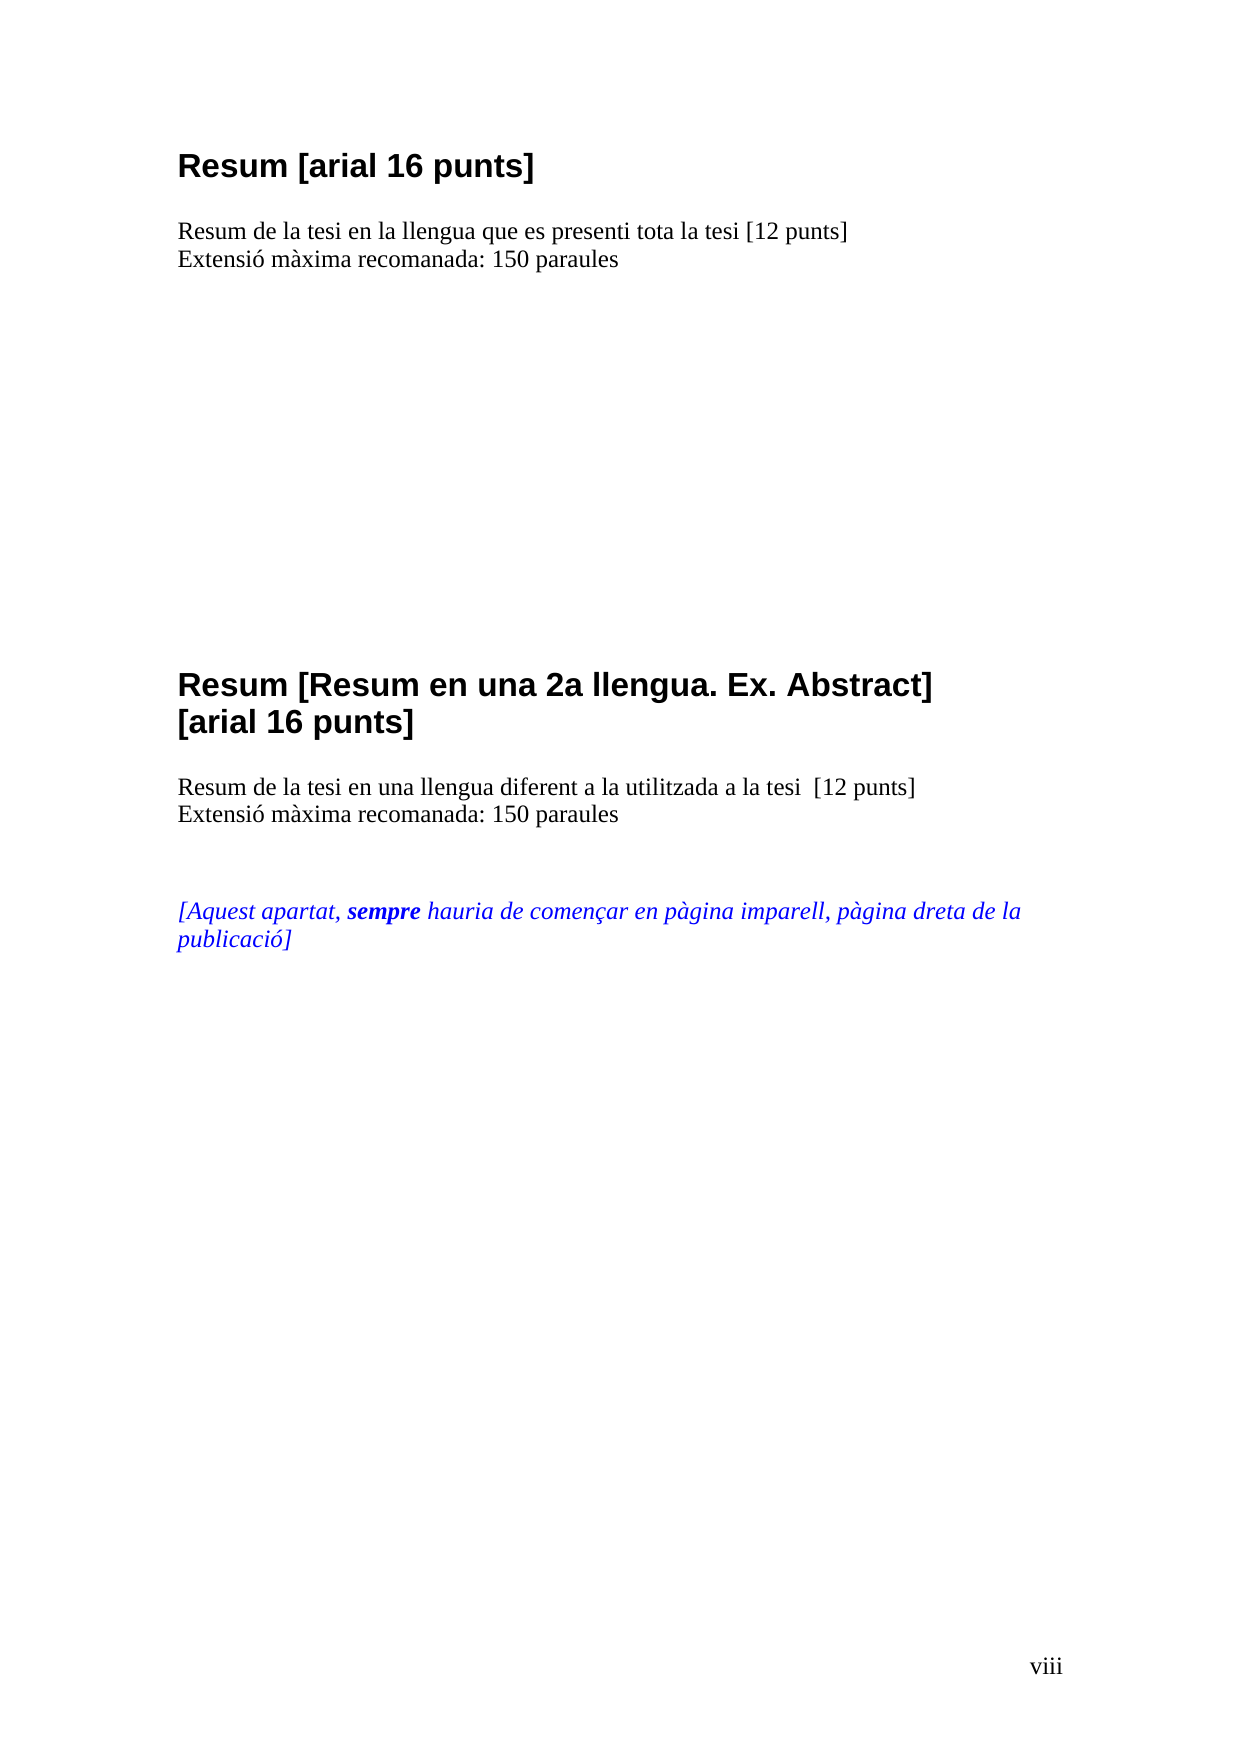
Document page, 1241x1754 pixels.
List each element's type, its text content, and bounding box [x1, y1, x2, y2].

text [Aquest apartat, sempre hauria de començar en pàgina imparell, pàgina dreta de la publicació] [177, 897, 1063, 953]
text Resum [arial 16 punts] [177, 148, 1063, 185]
text Extensió màxima recomanada: 150 paraules [177, 800, 1063, 828]
text Resum de la tesi en una llengua diferent a la utilitzada a la tesi [12 punts] [177, 773, 1063, 800]
text Resum de la tesi en la llengua que es presenti tota la tesi [12 punts] [177, 217, 1063, 245]
text [arial 16 punts] [177, 703, 1063, 740]
text Resum [Resum en una 2a llengua. Ex. Abstract] [177, 666, 1063, 703]
text Extensió màxima recomanada: 150 paraules [177, 245, 1063, 273]
